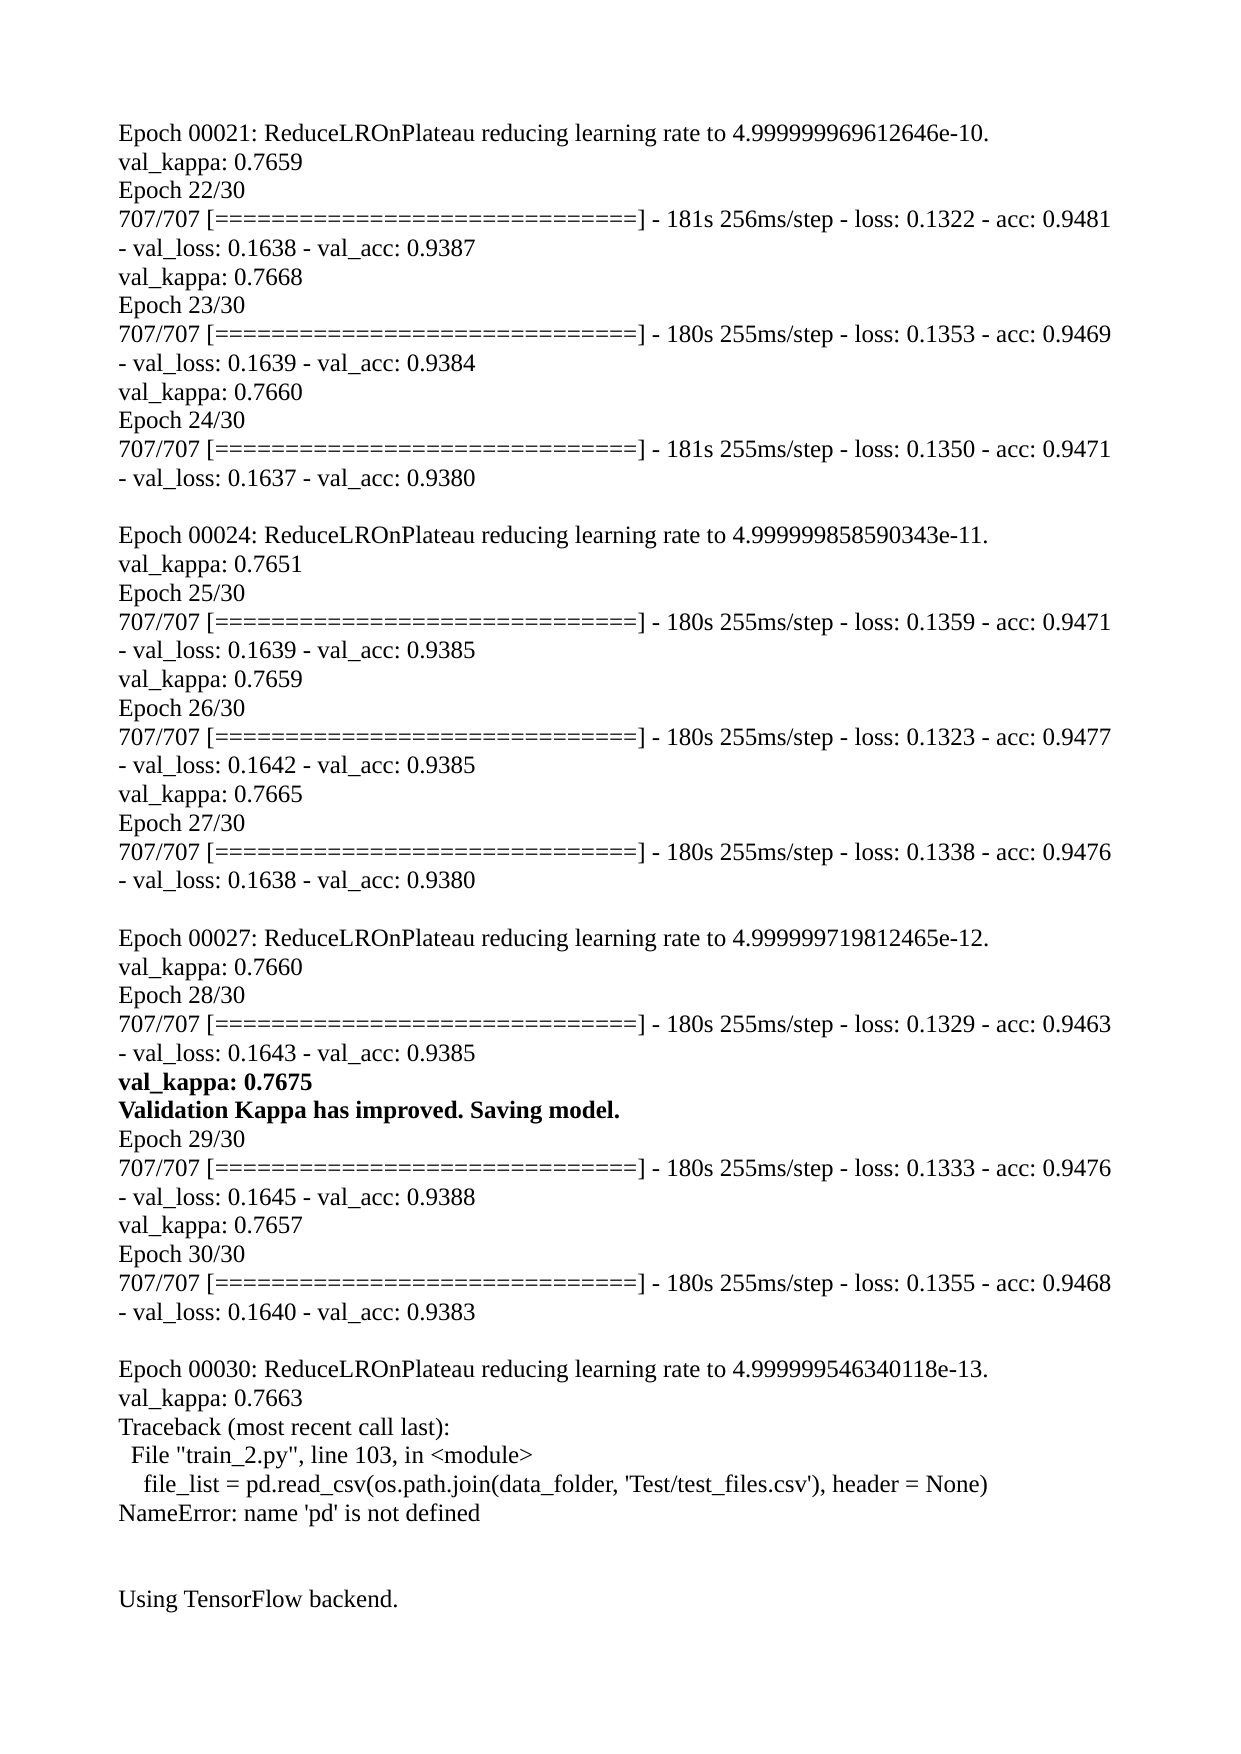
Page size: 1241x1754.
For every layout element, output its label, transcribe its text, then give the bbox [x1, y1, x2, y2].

text Epoch 00027: ReduceLROnPlateau reducing learning rate to 4.999999719812465e-12. [118, 923, 1122, 952]
text Epoch 26/30 [118, 693, 1122, 722]
text Using TensorFlow backend. [118, 1584, 1122, 1613]
text val_kappa: 0.7659 [118, 147, 1122, 176]
text Epoch 27/30 [118, 808, 1122, 837]
text 707/707 [==============================] - 180s 255ms/step - loss: 0.1338 - acc: 0.9476 - val_loss: 0.1638 - val_acc: 0.9380 [118, 837, 1122, 894]
text val_kappa: 0.7665 [118, 779, 1122, 808]
text 707/707 [==============================] - 180s 255ms/step - loss: 0.1353 - acc: 0.9469 - val_loss: 0.1639 - val_acc: 0.9384 [118, 319, 1122, 377]
text File "train_2.py", line 103, in <module> [118, 1441, 1122, 1469]
text 707/707 [==============================] - 180s 255ms/step - loss: 0.1329 - acc: 0.9463 - val_loss: 0.1643 - val_acc: 0.9385 [118, 1009, 1122, 1067]
text Epoch 00030: ReduceLROnPlateau reducing learning rate to 4.999999546340118e-13. [118, 1354, 1122, 1383]
text Epoch 28/30 [118, 981, 1122, 1009]
text Epoch 23/30 [118, 291, 1122, 319]
text NameError: name 'pd' is not defined [118, 1498, 1122, 1527]
text Epoch 00021: ReduceLROnPlateau reducing learning rate to 4.999999969612646e-10. [118, 118, 1122, 147]
text Traceback (most recent call last): [118, 1412, 1122, 1441]
text val_kappa: 0.7660 [118, 377, 1122, 406]
text 707/707 [==============================] - 180s 255ms/step - loss: 0.1355 - acc: 0.9468 - val_loss: 0.1640 - val_acc: 0.9383 [118, 1268, 1122, 1326]
text val_kappa: 0.7660 [118, 952, 1122, 981]
text val_kappa: 0.7657 [118, 1211, 1122, 1239]
text val_kappa: 0.7675 [118, 1067, 1122, 1096]
text Epoch 25/30 [118, 578, 1122, 607]
text Validation Kappa has improved. Saving model. [118, 1096, 1122, 1124]
text 707/707 [==============================] - 180s 255ms/step - loss: 0.1323 - acc: 0.9477 - val_loss: 0.1642 - val_acc: 0.9385 [118, 722, 1122, 779]
text Epoch 00024: ReduceLROnPlateau reducing learning rate to 4.999999858590343e-11. [118, 521, 1122, 549]
text Epoch 29/30 [118, 1124, 1122, 1153]
text val_kappa: 0.7668 [118, 262, 1122, 291]
text val_kappa: 0.7659 [118, 664, 1122, 693]
text 707/707 [==============================] - 181s 255ms/step - loss: 0.1350 - acc: 0.9471 - val_loss: 0.1637 - val_acc: 0.9380 [118, 434, 1122, 492]
text val_kappa: 0.7663 [118, 1383, 1122, 1412]
text Epoch 30/30 [118, 1239, 1122, 1268]
text 707/707 [==============================] - 181s 256ms/step - loss: 0.1322 - acc: 0.9481 - val_loss: 0.1638 - val_acc: 0.9387 [118, 204, 1122, 262]
text 707/707 [==============================] - 180s 255ms/step - loss: 0.1359 - acc: 0.9471 - val_loss: 0.1639 - val_acc: 0.9385 [118, 607, 1122, 664]
text Epoch 22/30 [118, 176, 1122, 204]
text file_list = pd.read_csv(os.path.join(data_folder, 'Test/test_files.csv'), header = None) [118, 1469, 1122, 1498]
text Epoch 24/30 [118, 406, 1122, 434]
text 707/707 [==============================] - 180s 255ms/step - loss: 0.1333 - acc: 0.9476 - val_loss: 0.1645 - val_acc: 0.9388 [118, 1153, 1122, 1211]
text val_kappa: 0.7651 [118, 549, 1122, 578]
